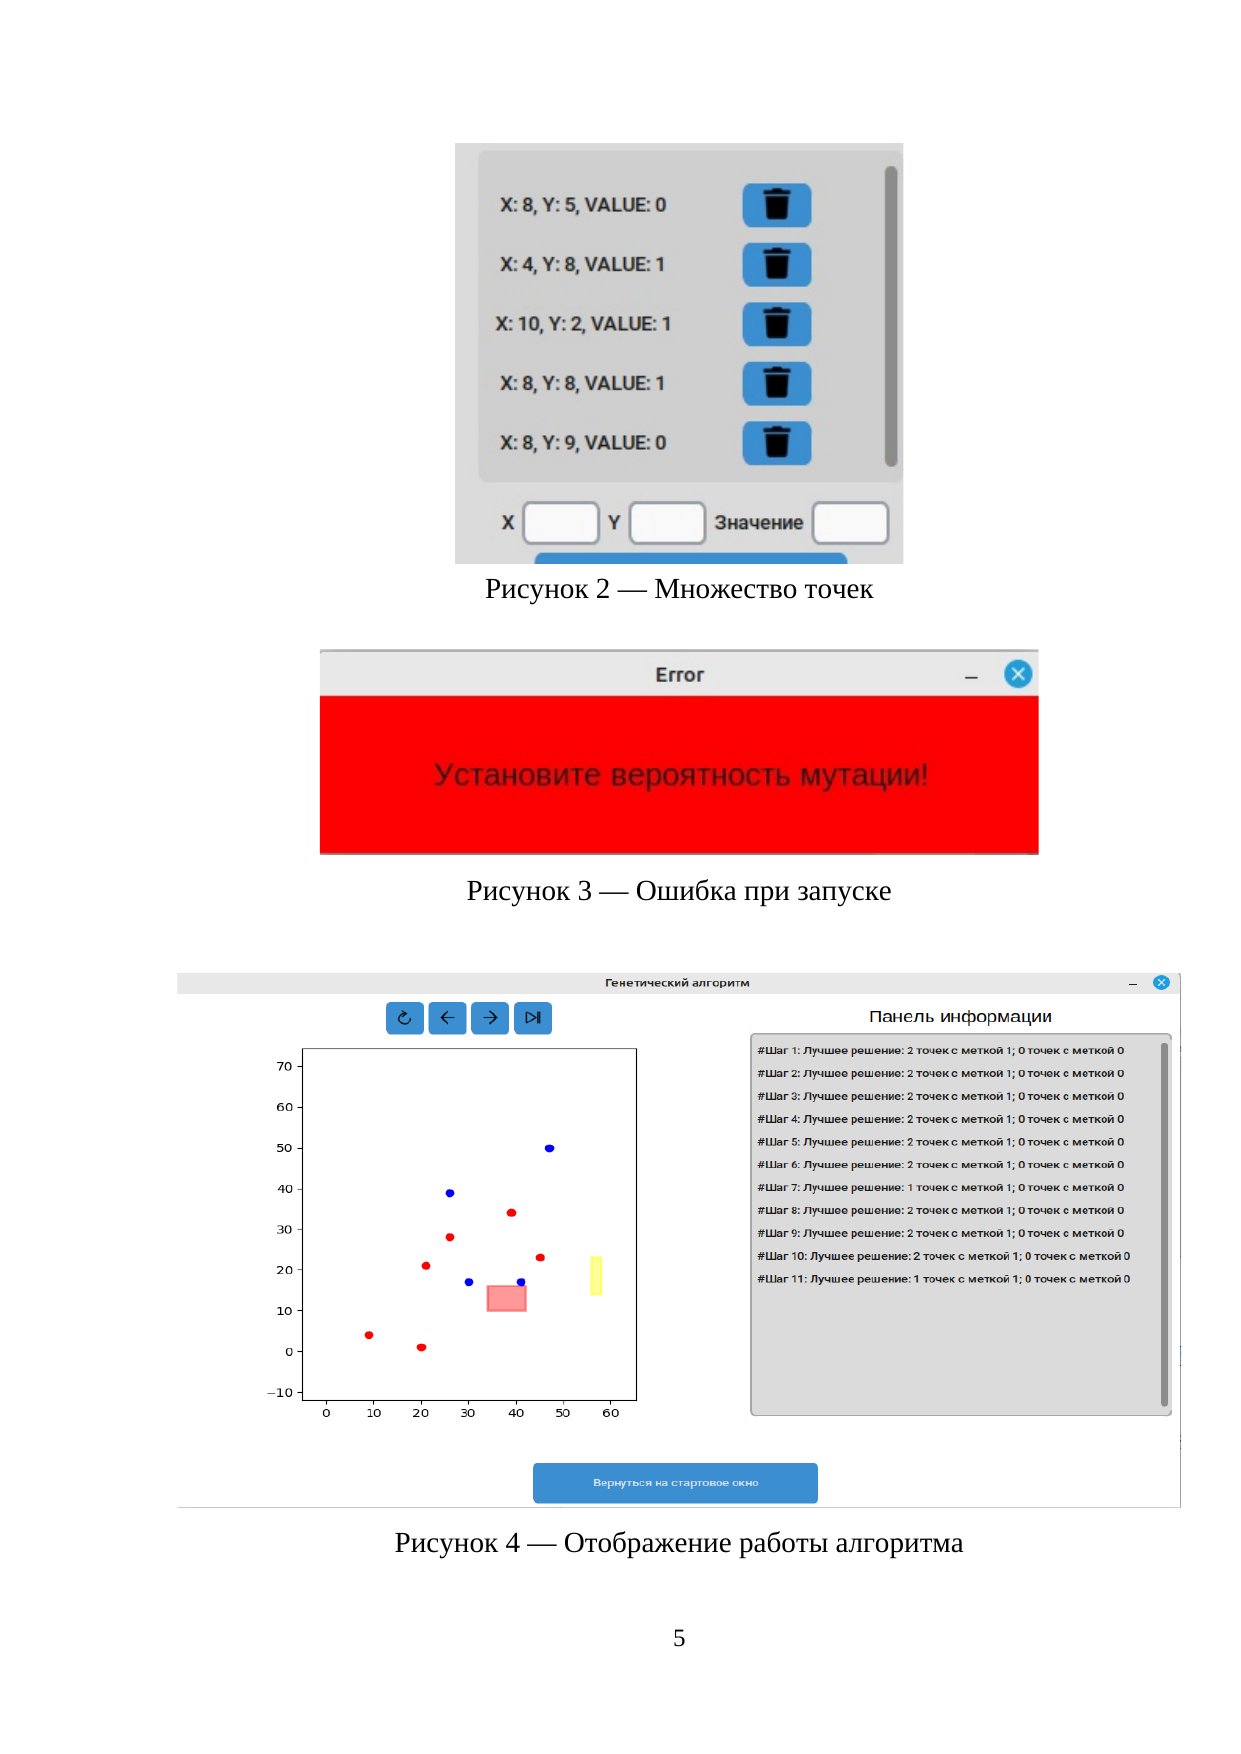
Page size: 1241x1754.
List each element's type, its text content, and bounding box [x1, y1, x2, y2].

picture [319, 649, 1039, 855]
text Рисунок 2 — Множество точек [177, 571, 1181, 604]
picture [455, 143, 904, 564]
text Рисунок 4 — Отображение работы алгоритма [177, 1508, 1181, 1558]
text Рисунок 3 — Ошибка при запуске [177, 873, 1181, 906]
picture [177, 973, 1182, 1508]
